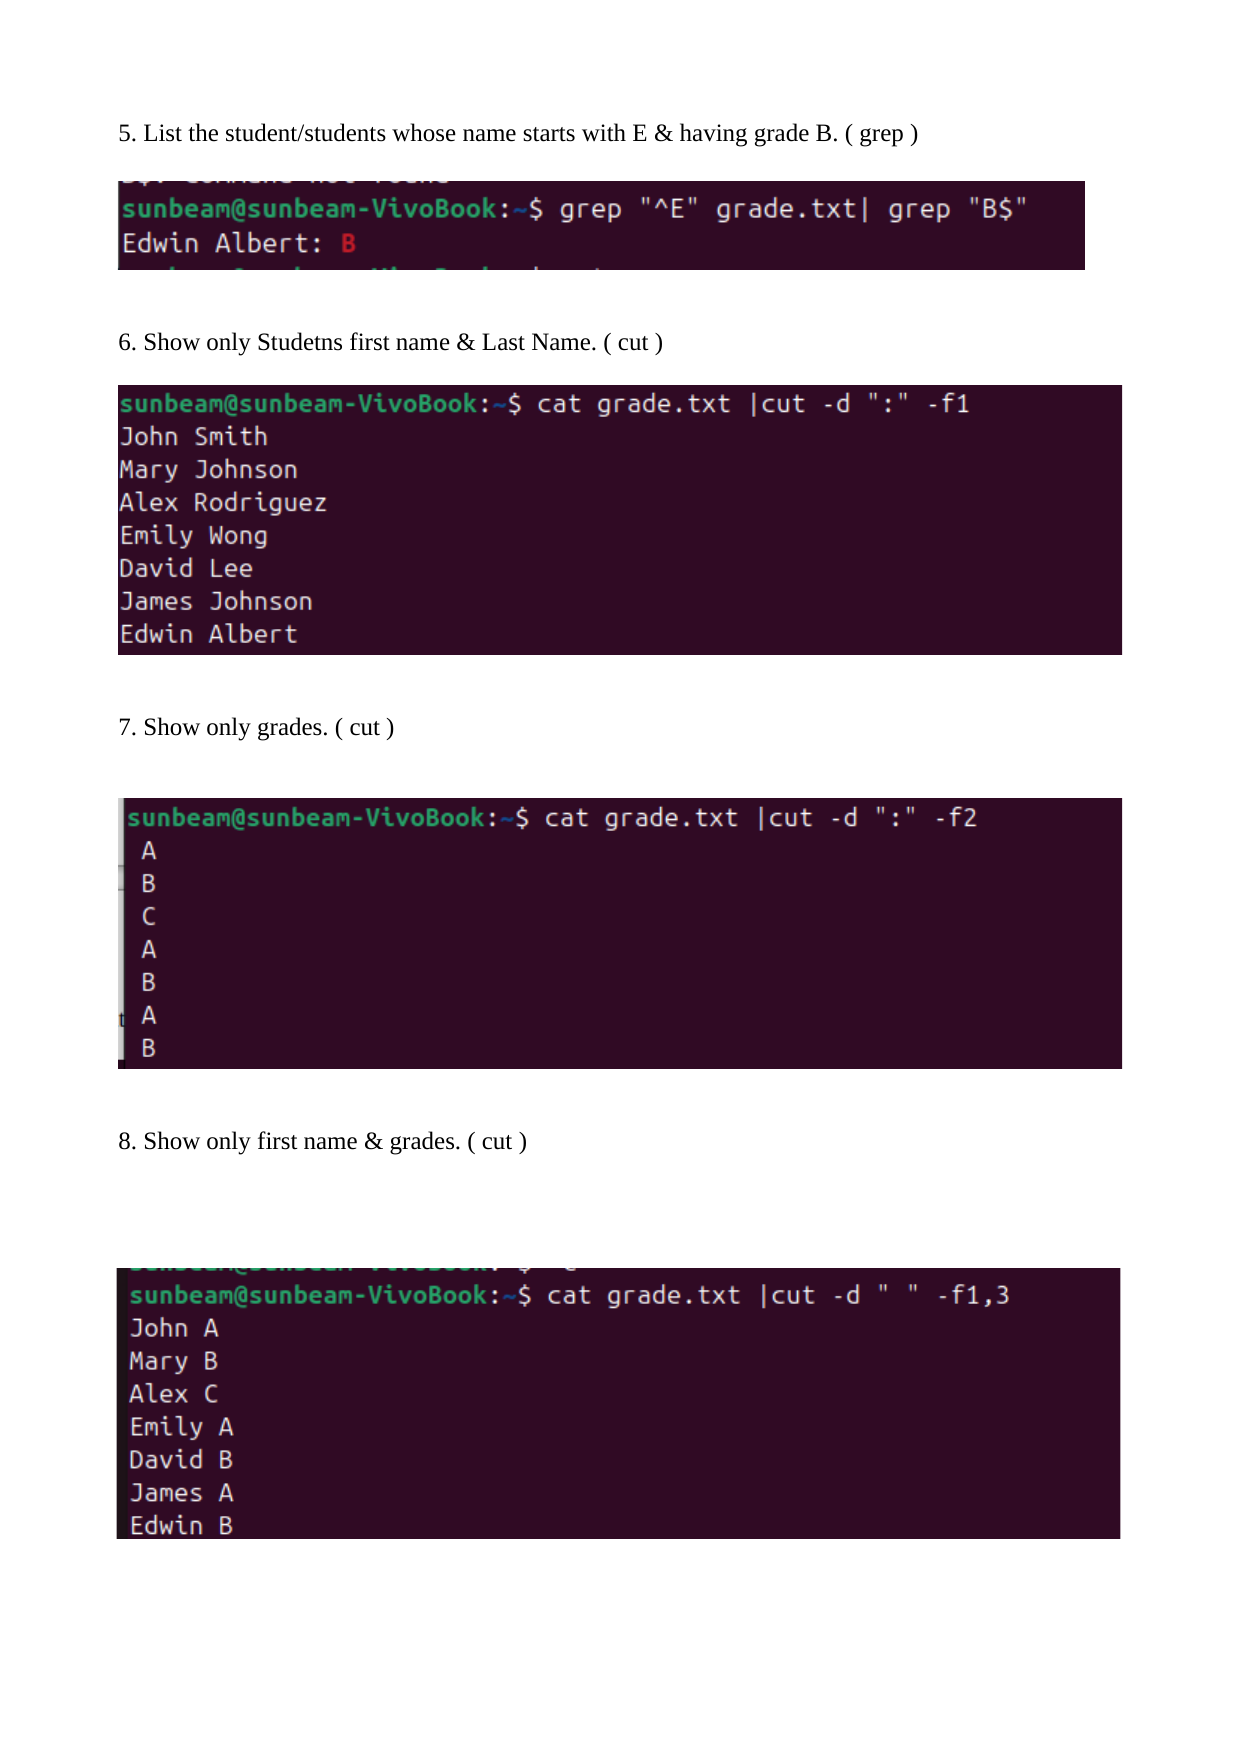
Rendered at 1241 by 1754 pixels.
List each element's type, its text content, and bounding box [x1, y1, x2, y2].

picture [118, 385, 1123, 655]
text 7. Show only grades. ( cut ) [118, 712, 1122, 741]
text 5. List the student/students whose name starts with E & having grade B. ( grep ) [118, 118, 1122, 147]
text 6. Show only Studetns first name & Last Name. ( cut ) [118, 327, 1122, 356]
picture [116, 1268, 1121, 1539]
text 8. Show only first name & grades. ( cut ) [118, 1126, 1122, 1155]
picture [118, 798, 1123, 1069]
picture [117, 181, 1085, 270]
